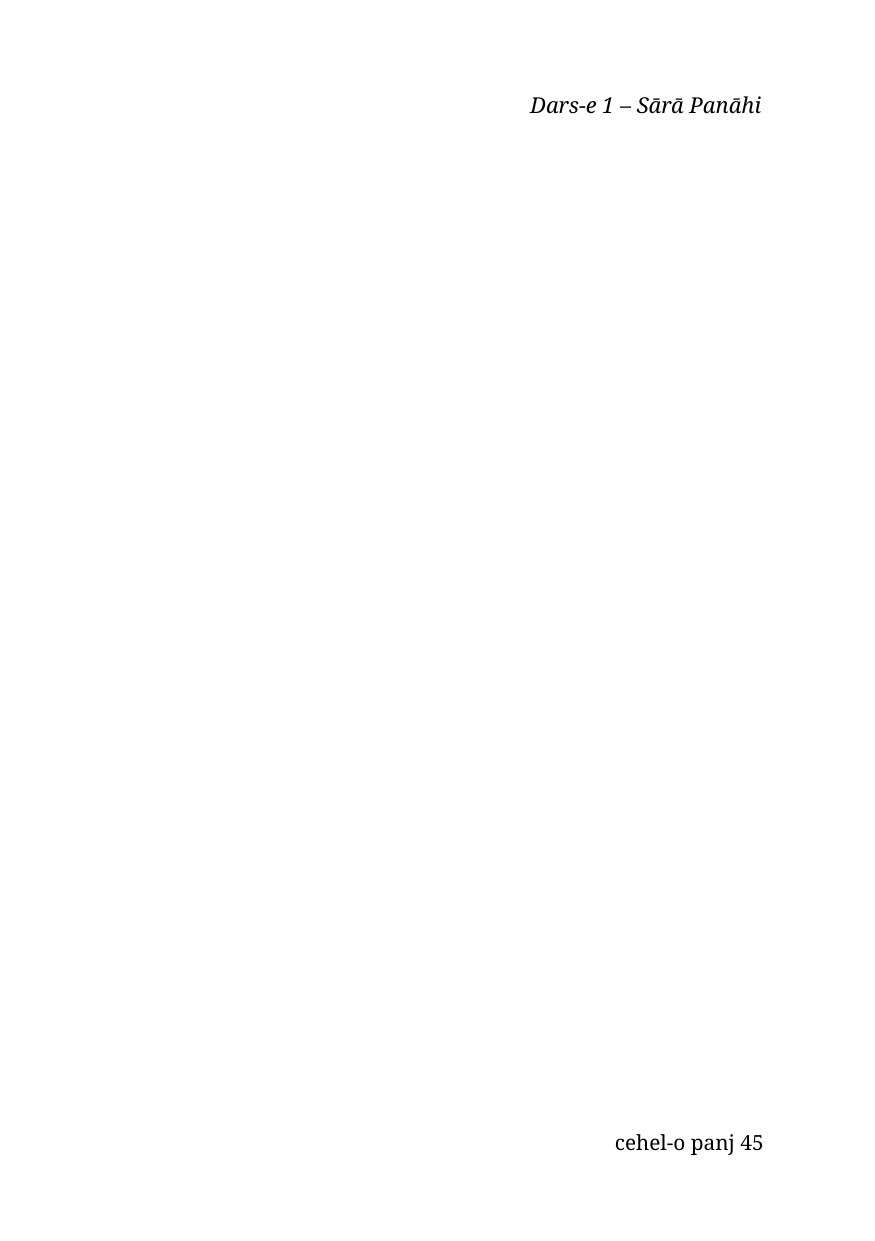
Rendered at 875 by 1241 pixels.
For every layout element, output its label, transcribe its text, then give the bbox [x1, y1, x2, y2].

text cehel-o panj 45 [111, 1128, 763, 1157]
